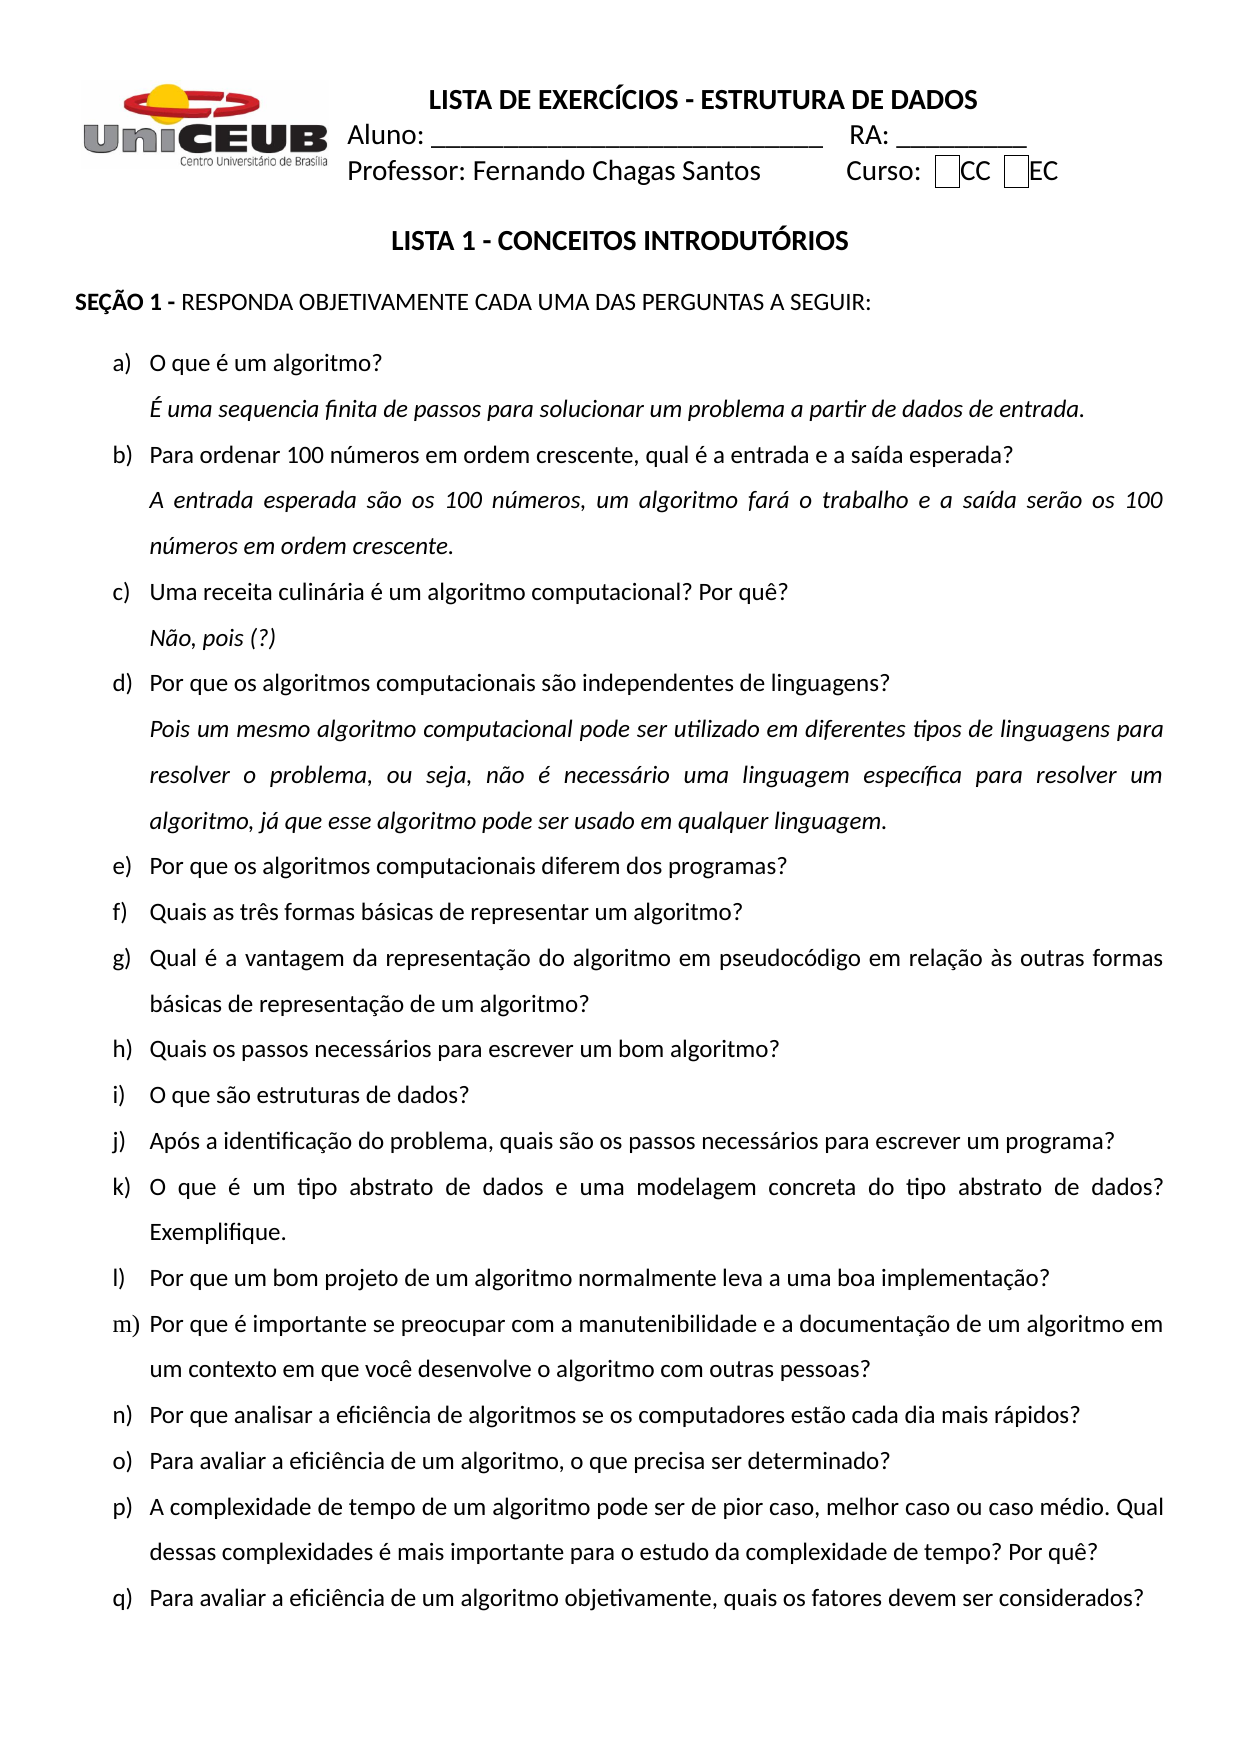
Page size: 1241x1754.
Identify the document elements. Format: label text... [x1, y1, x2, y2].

list Por que analisar a eficiência de algoritmos se os computadores estão cada dia mais rápidos? [112, 1399, 1165, 1430]
list A complexidade de tempo de um algoritmo pode ser de pior caso, melhor caso ou caso médio. Qual dessas complexidades é mais importante para o estudo da complexidade de tempo? Por quê? [112, 1491, 1165, 1567]
list Pois um mesmo algoritmo computacional pode ser utilizado em diferentes tipos de linguagens para resolver o problema, ou seja, não é necessário uma linguagem específica para resolver um algoritmo, já que esse algoritmo pode ser usado em qualquer linguagem. [112, 713, 1165, 835]
list Quais os passos necessários para escrever um bom algoritmo? [112, 1033, 1165, 1064]
picture [80, 80, 330, 169]
list Por que os algoritmos computacionais diferem dos programas? [112, 851, 1165, 881]
text LISTA 1 - CONCEITOS INTRODUTÓRIOS [75, 222, 1165, 258]
table_header LISTA DE EXERCÍCIOS - ESTRUTURA DE DADOS Aluno: ___________________________ RA: _________ Professor: Fernando Chagas Santos Curso: CC EC [341, 75, 1066, 222]
list Não, pois (?) [112, 622, 1165, 652]
list Por que os algoritmos computacionais são independentes de linguagens? [112, 668, 1165, 698]
list O que é um algoritmo? [112, 347, 1165, 378]
list Após a identificação do problema, quais são os passos necessários para escrever um programa? [112, 1125, 1165, 1155]
list A entrada esperada são os 100 números, um algoritmo fará o trabalho e a saída serão os 100 números em ordem crescente. [112, 485, 1165, 561]
list Para avaliar a eficiência de um algoritmo, o que precisa ser determinado? [112, 1445, 1165, 1476]
list O que é um tipo abstrato de dados e uma modelagem concreta do tipo abstrato de dados? Exemplifique. [112, 1171, 1165, 1247]
list Para ordenar 100 números em ordem crescente, qual é a entrada e a saída esperada? [112, 439, 1165, 469]
list Por que um bom projeto de um algoritmo normalmente leva a uma boa implementação? [112, 1262, 1165, 1293]
list Qual é a vantagem da representação do algoritmo em pseudocódigo em relação às outras formas básicas de representação de um algoritmo? [112, 942, 1165, 1018]
list Por que é importante se preocupar com a manutenibilidade e a documentação de um algoritmo em um contexto em que você desenvolve o algoritmo com outras pessoas? [112, 1308, 1165, 1384]
list O que são estruturas de dados? [112, 1079, 1165, 1110]
table_header [75, 75, 341, 222]
list É uma sequencia finita de passos para solucionar um problema a partir de dados de entrada. [112, 393, 1165, 424]
list Para avaliar a eficiência de um algoritmo objetivamente, quais os fatores devem ser considerados? [112, 1582, 1165, 1613]
text SEÇÃO 1 - RESPONDA OBJETIVAMENTE CADA UMA DAS PERGUNTAS A SEGUIR: [75, 286, 1165, 317]
list Quais as três formas básicas de representar um algoritmo? [112, 896, 1165, 927]
list Uma receita culinária é um algoritmo computacional? Por quê? [112, 576, 1165, 607]
